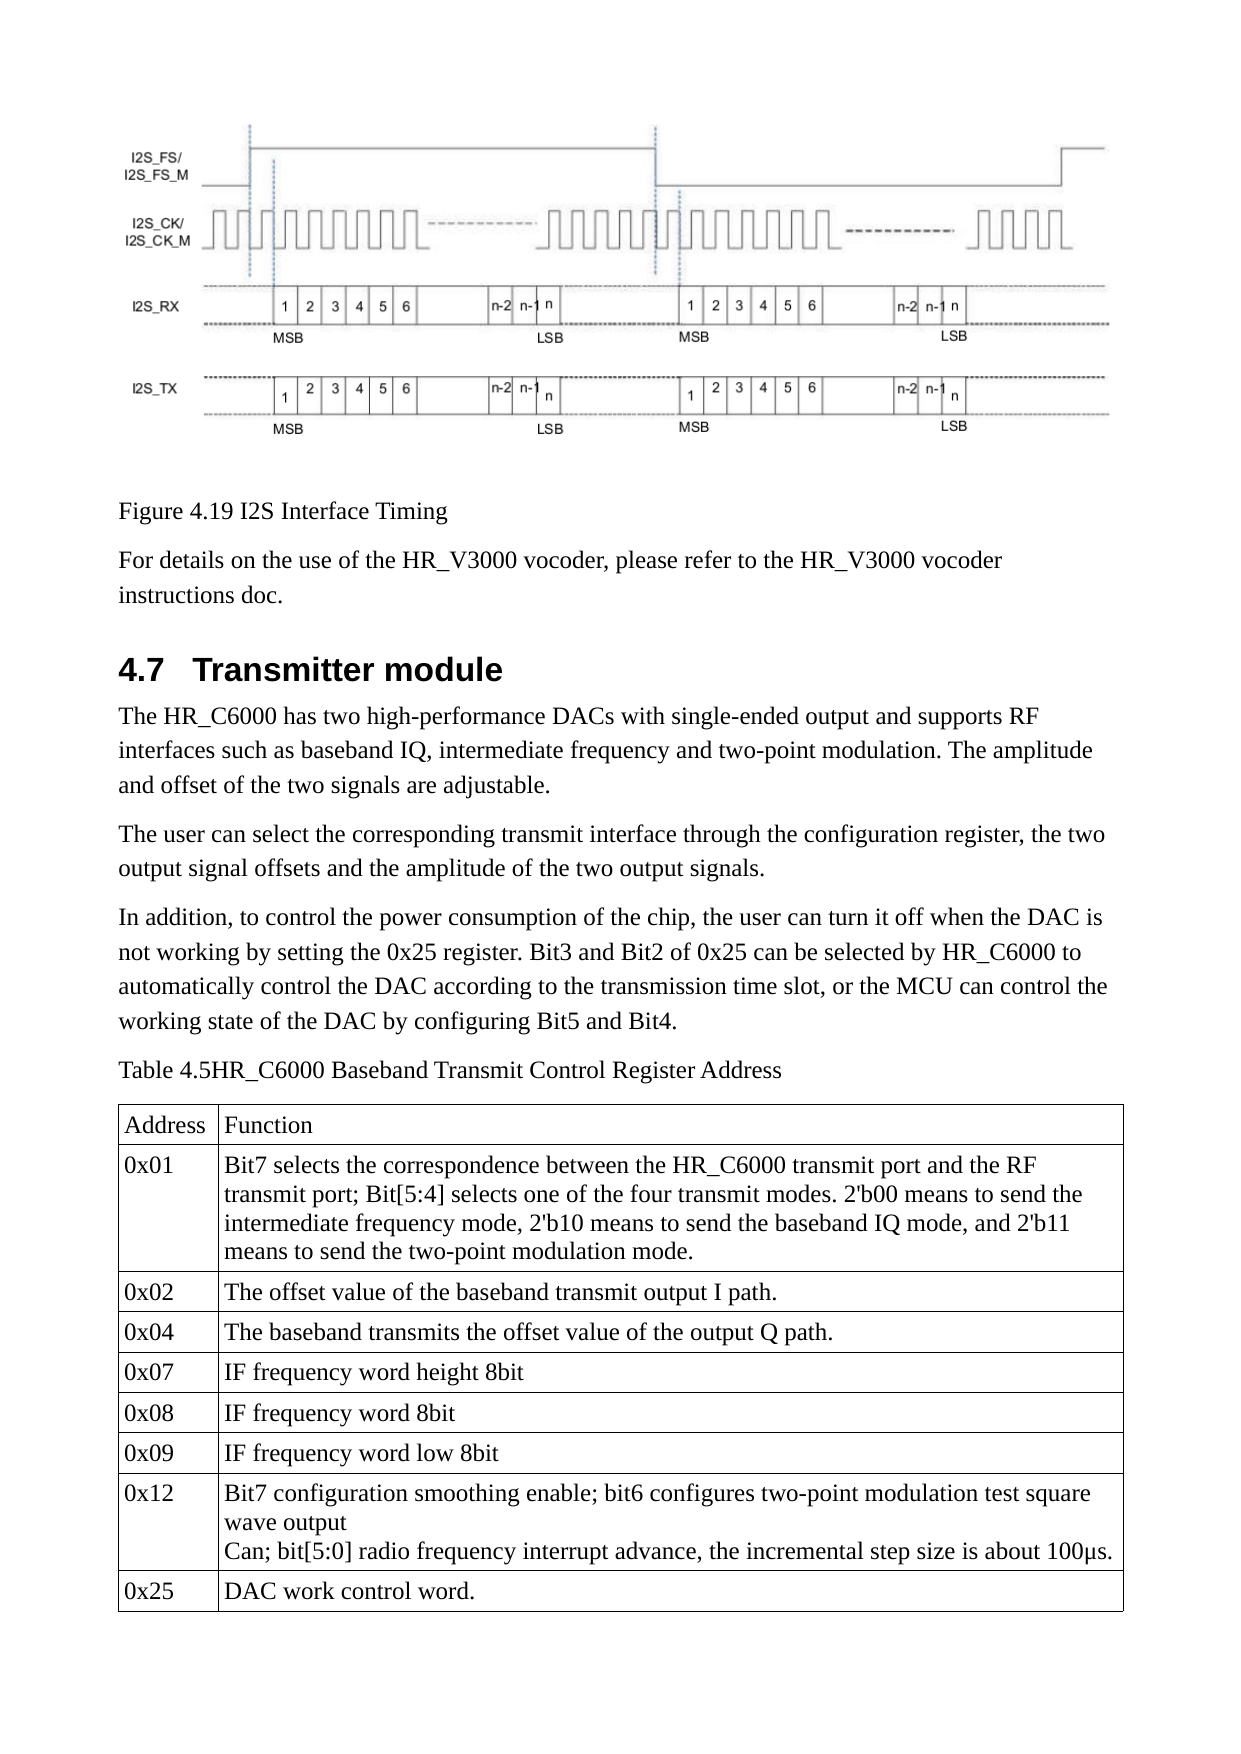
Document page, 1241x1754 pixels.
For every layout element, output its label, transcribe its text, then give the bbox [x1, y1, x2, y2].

table_header Function [219, 1105, 1123, 1144]
text The user can select the corresponding transmit interface through the configuration register, the two output signal offsets and the amplitude of the two output signals. [118, 819, 1122, 882]
table_cell 0x08 [119, 1393, 218, 1432]
picture [118, 118, 1123, 442]
table_cell 0x02 [119, 1272, 218, 1311]
text The HR_C6000 has two high-performance DACs with single-ended output and supports RF interfaces such as baseband IQ, intermediate frequency and two-point modulation. The amplitude and offset of the two signals are adjustable. [118, 701, 1122, 799]
table_cell 0x01 [119, 1145, 218, 1271]
table_cell Bit7 configuration smoothing enable; bit6 configures two-point modulation test square wave output Can; bit[5:0] radio frequency interrupt advance, the incremental step size is about 100μs. [219, 1474, 1123, 1570]
table_cell The baseband transmits the offset value of the output Q path. [219, 1312, 1123, 1352]
table_cell 0x25 [119, 1571, 218, 1611]
table_cell The offset value of the baseband transmit output I path. [219, 1272, 1123, 1311]
table_header Address [119, 1105, 218, 1144]
text In addition, to control the power consumption of the chip, the user can turn it off when the DAC is not working by setting the 0x25 register. Bit3 and Bit2 of 0x25 can be selected by HR_C6000 to automatically control the DAC according to the transmission time slot, or the MCU can control the working state of the DAC by configuring Bit5 and Bit4. [118, 902, 1122, 1035]
text Figure 4.19 I2S Interface Timing [118, 496, 1122, 525]
text Table 4.5HR_C6000 Baseband Transmit Control Register Address [118, 1055, 1122, 1084]
table_cell IF frequency word 8bit [219, 1393, 1123, 1432]
table_cell Bit7 selects the correspondence between the HR_C6000 transmit port and the RF transmit port; Bit[5:4] selects one of the four transmit modes. 2'b00 means to send the intermediate frequency mode, 2'b10 means to send the baseband IQ mode, and 2'b11 means to send the two-point modulation mode. [219, 1145, 1123, 1271]
table_cell 0x12 [119, 1474, 218, 1570]
table_cell 0x04 [119, 1312, 218, 1352]
text For details on the use of the HR_V3000 vocoder, please refer to the HR_V3000 vocoder instructions doc. [118, 545, 1122, 609]
table_cell 0x09 [119, 1433, 218, 1472]
table_cell IF frequency word height 8bit [219, 1353, 1123, 1392]
table_cell IF frequency word low 8bit [219, 1433, 1123, 1472]
table_cell DAC work control word. [219, 1571, 1123, 1611]
subtitle Transmitter module [118, 650, 1122, 688]
table_cell 0x07 [119, 1353, 218, 1392]
